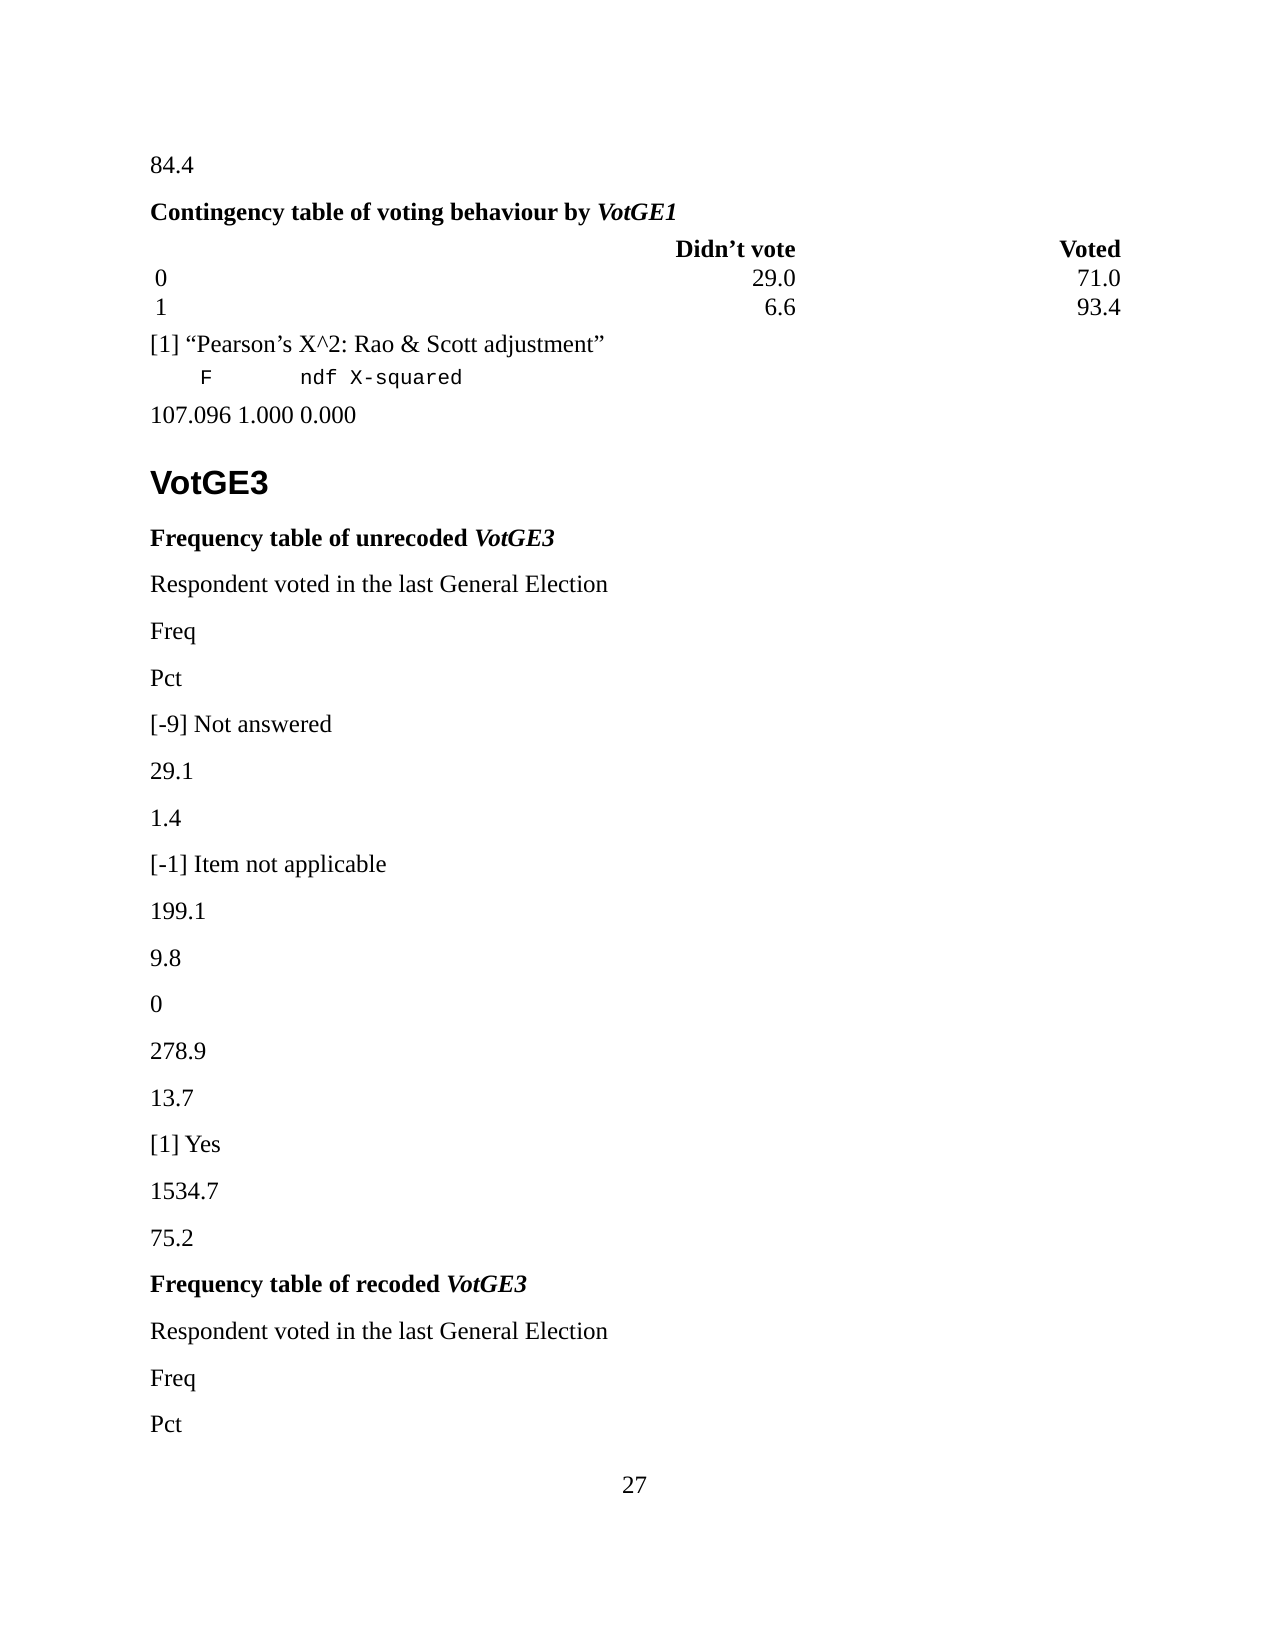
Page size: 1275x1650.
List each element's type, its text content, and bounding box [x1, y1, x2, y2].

table_cell 6.6 [475, 292, 800, 321]
text Pct [150, 1409, 1125, 1438]
table_cell 29.0 [475, 263, 800, 292]
text 84.4 [150, 150, 1125, 179]
text 1.4 [150, 803, 1125, 831]
subtitle VotGE3 [150, 463, 1125, 501]
table_cell 71.0 [800, 263, 1125, 292]
text [-9] Not answered [150, 709, 1125, 738]
text F ndf X-squared [150, 367, 1125, 391]
text [1] “Pearson’s X^2: Rao & Scott adjustment” [150, 329, 1125, 358]
text 75.2 [150, 1223, 1125, 1251]
table_cell 93.4 [800, 292, 1125, 321]
text 0 [150, 989, 1125, 1018]
text Frequency table of unrecoded VotGE3 [150, 523, 1125, 551]
text 199.1 [150, 896, 1125, 925]
text [1] Yes [150, 1129, 1125, 1158]
text 13.7 [150, 1083, 1125, 1111]
table_cell 0 [150, 263, 475, 292]
text 107.096 1.000 0.000 [150, 400, 1125, 429]
table_header [150, 234, 475, 263]
text Respondent voted in the last General Election [150, 569, 1125, 598]
table_cell 1 [150, 292, 475, 321]
text 1534.7 [150, 1176, 1125, 1205]
table_header Didn’t vote [475, 234, 800, 263]
text 9.8 [150, 943, 1125, 971]
text Freq [150, 616, 1125, 645]
text [-1] Item not applicable [150, 849, 1125, 878]
text Respondent voted in the last General Election [150, 1316, 1125, 1345]
text Frequency table of recoded VotGE3 [150, 1269, 1125, 1298]
text Pct [150, 663, 1125, 691]
text 29.1 [150, 756, 1125, 785]
text 278.9 [150, 1036, 1125, 1065]
text Contingency table of voting behaviour by VotGE1 [150, 197, 1125, 225]
text Freq [150, 1363, 1125, 1391]
table_header Voted [800, 234, 1125, 263]
